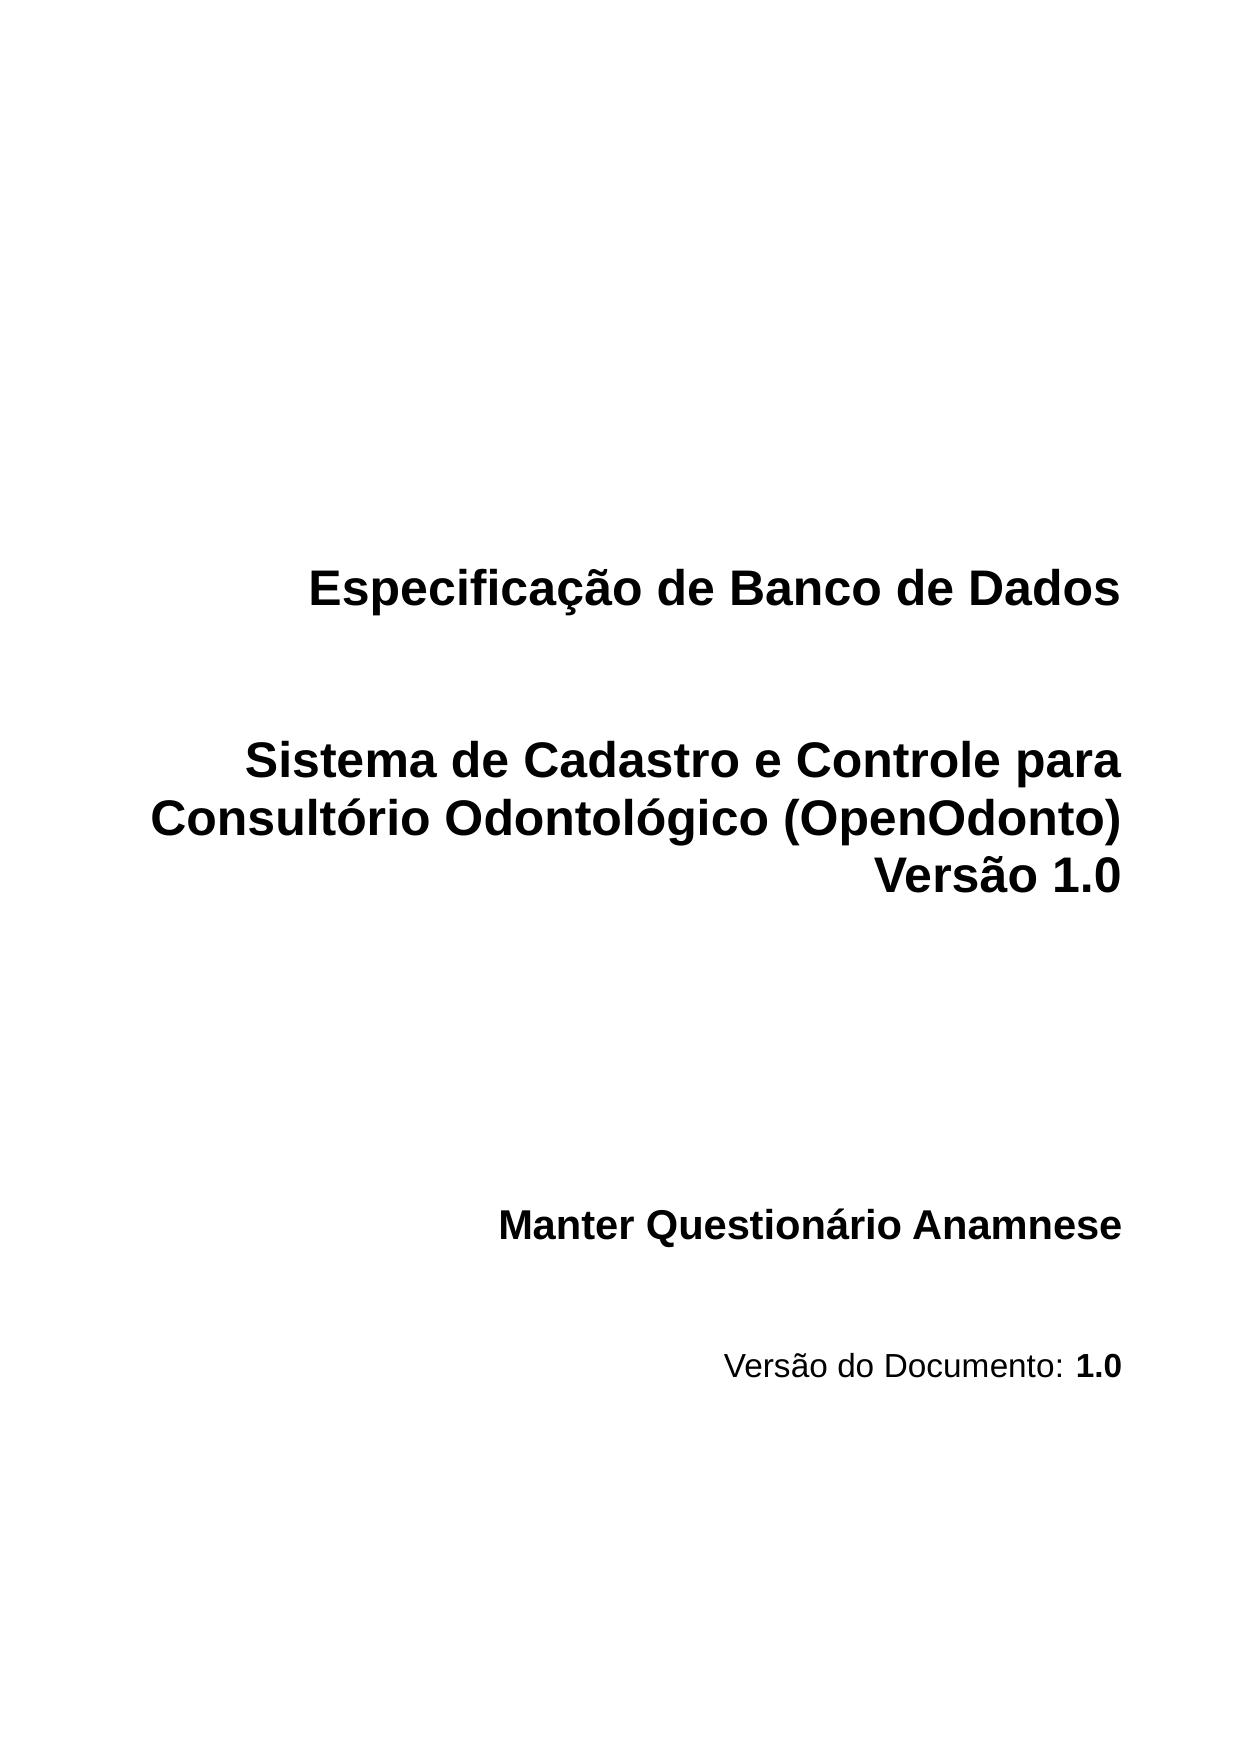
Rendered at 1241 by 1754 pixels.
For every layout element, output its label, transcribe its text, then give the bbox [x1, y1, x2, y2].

text Versão do Documento: 1.0 [118, 1346, 1122, 1384]
text Manter Questionário Anamnese [118, 1200, 1122, 1248]
text Especificação de Banco de Dados [118, 558, 1122, 616]
text Sistema de Cadastro e Controle para Consultório Odontológico (OpenOdonto) Versão 1.0 [118, 731, 1122, 903]
